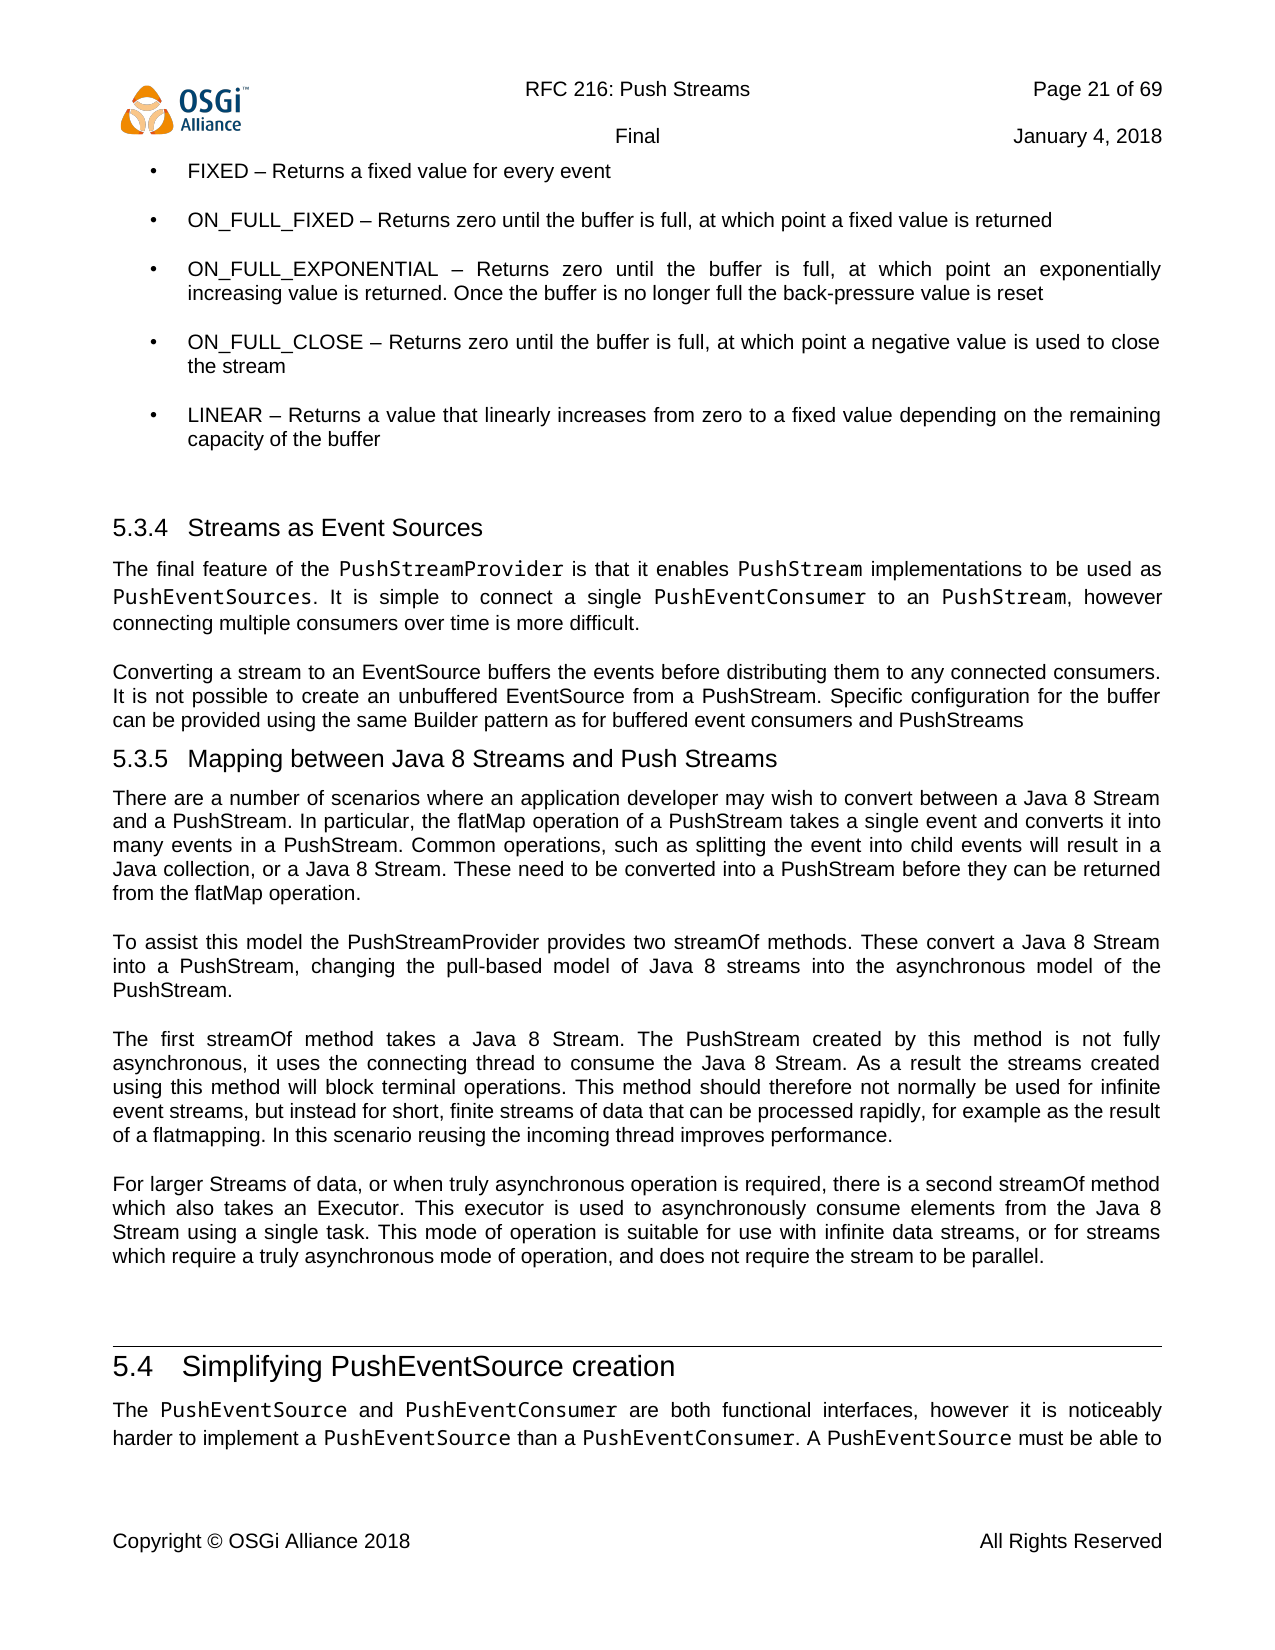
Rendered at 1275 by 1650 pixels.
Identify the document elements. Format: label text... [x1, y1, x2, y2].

picture [113, 78, 257, 142]
subtitle Mapping between Java 8 Streams and Push Streams [112, 744, 1162, 773]
text The final feature of the PushStreamProvider is that it enables PushStream implementations to be used as PushEventSources. It is simple to connect a single PushEventConsumer to an PushStream, however connecting multiple consumers over time is more difficult. [112, 554, 1162, 635]
text The first streamOf method takes a Java 8 Stream. The PushStream created by this method is not fully asynchronous, it uses the connecting thread to consume the Java 8 Stream. As a result the streams created using this method will block terminal operations. This method should therefore not normally be used for infinite event streams, but instead for short, finite streams of data that can be processed rapidly, for example as the result of a flatmapping. In this scenario reusing the incoming thread improves performance. [112, 1027, 1162, 1147]
list ON_FULL_CLOSE – Returns zero until the buffer is full, at which point a negative value is used to close the stream [150, 330, 1162, 378]
text To assist this model the PushStreamProvider provides two streamOf methods. These convert a Java 8 Stream into a PushStream, changing the pull-based model of Java 8 streams into the asynchronous model of the PushStream. [112, 930, 1162, 1002]
list FIXED – Returns a fixed value for every event [150, 159, 1162, 183]
text Converting a stream to an EventSource buffers the events before distributing them to any connected consumers. It is not possible to create an unbuffered EventSource from a PushStream. Specific configuration for the buffer can be provided using the same Builder pattern as for buffered event consumers and PushStreams [112, 660, 1162, 732]
subtitle Simplifying PushEventSource creation [112, 1347, 1162, 1382]
list LINEAR – Returns a value that linearly increases from zero to a fixed value depending on the remaining capacity of the buffer [150, 403, 1162, 451]
list ON_FULL_FIXED – Returns zero until the buffer is full, at which point a fixed value is returned [150, 208, 1162, 232]
list ON_FULL_EXPONENTIAL – Returns zero until the buffer is full, at which point an exponentially increasing value is returned. Once the buffer is no longer full the back-pressure value is reset [150, 257, 1162, 305]
subtitle Streams as Event Sources [112, 513, 1162, 541]
text The PushEventSource and PushEventConsumer are both functional interfaces, however it is noticeably harder to implement a PushEventSource than a PushEventConsumer. A PushEventSource must be able to [112, 1395, 1162, 1452]
text There are a number of scenarios where an application developer may wish to convert between a Java 8 Stream and a PushStream. In particular, the flatMap operation of a PushStream takes a single event and converts it into many events in a PushStream. Common operations, such as splitting the event into child events will result in a Java collection, or a Java 8 Stream. These need to be converted into a PushStream before they can be returned from the flatMap operation. [112, 785, 1162, 905]
text For larger Streams of data, or when truly asynchronous operation is required, there is a second streamOf method which also takes an Executor. This executor is used to asynchronously consume elements from the Java 8 Stream using a single task. This mode of operation is suitable for use with infinite data streams, or for streams which require a truly asynchronous mode of operation, and does not require the stream to be parallel. [112, 1172, 1162, 1268]
